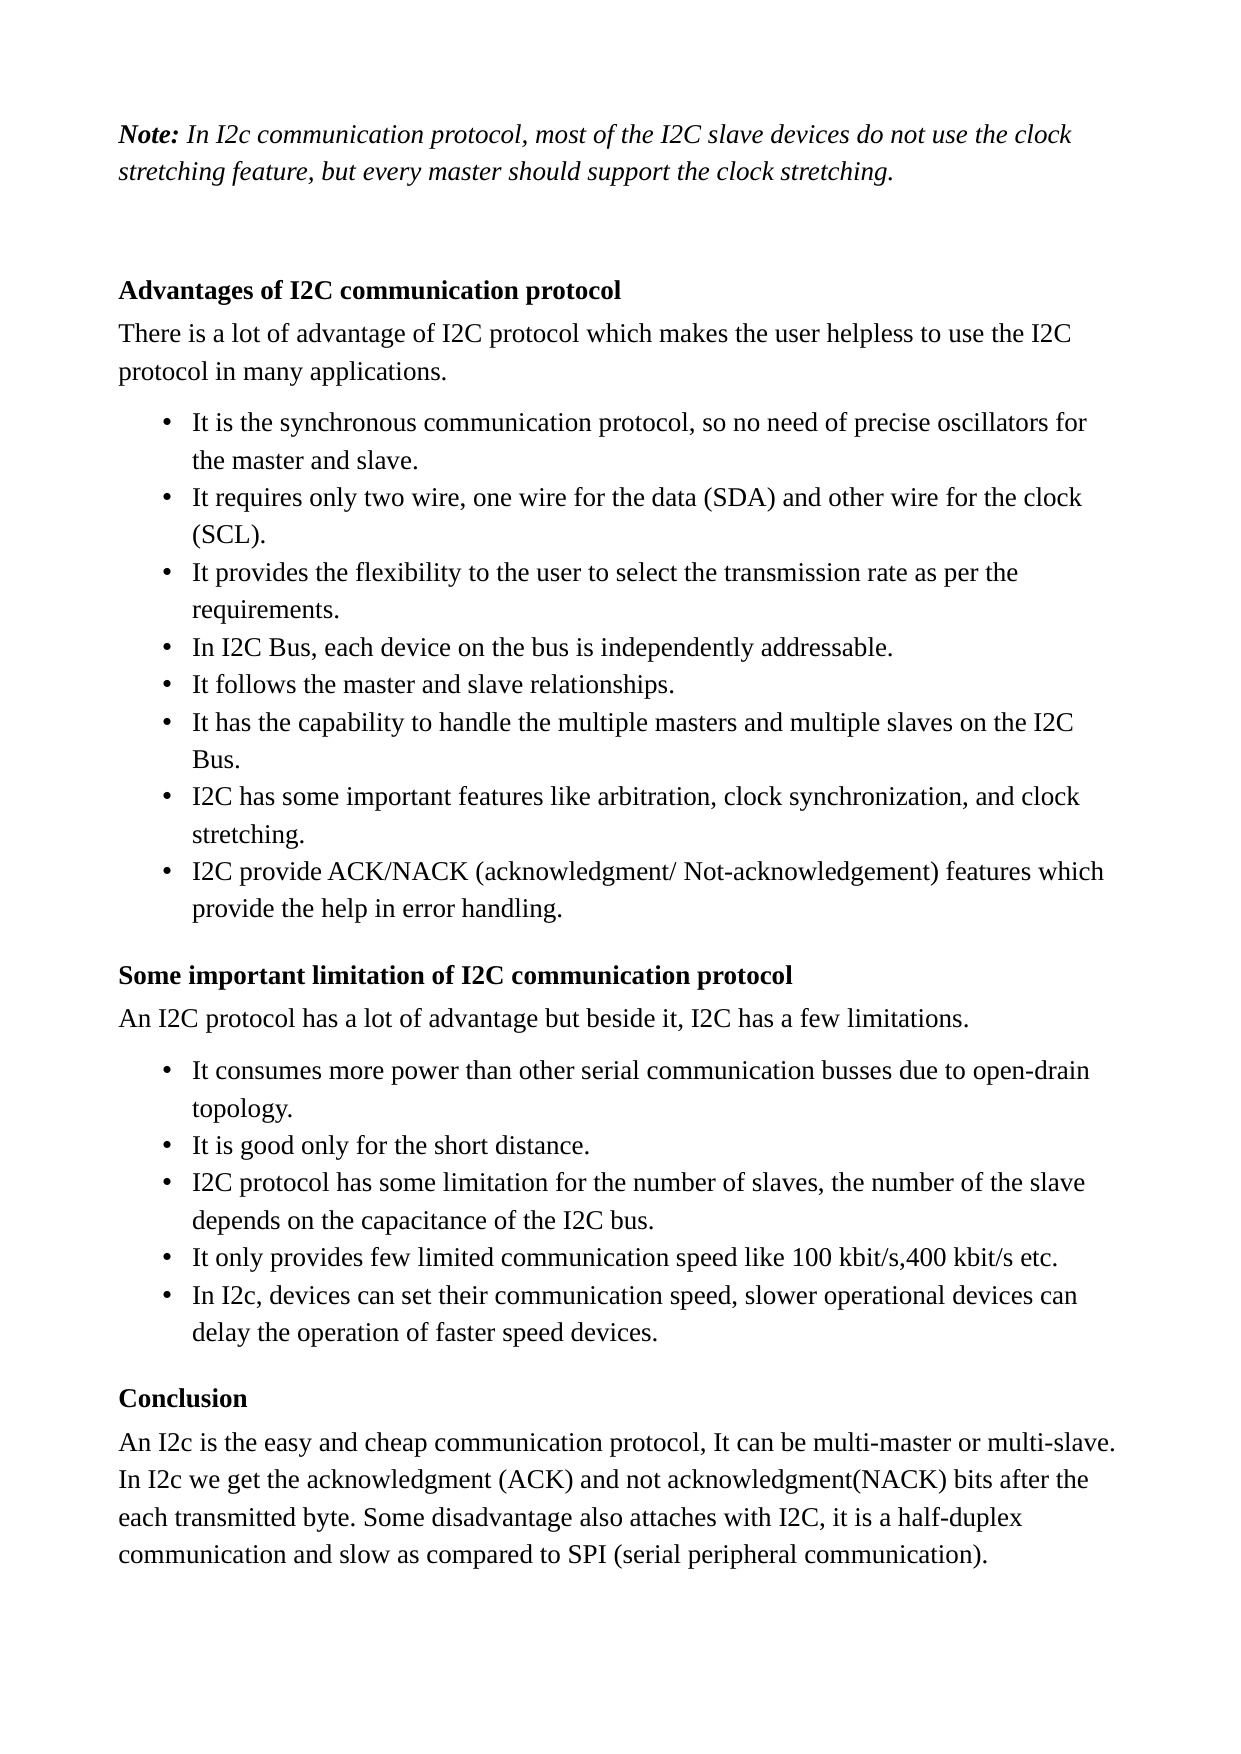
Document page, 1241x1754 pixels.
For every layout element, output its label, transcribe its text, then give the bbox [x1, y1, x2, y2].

list It is good only for the short distance. [162, 1129, 1122, 1160]
text An I2C protocol has a lot of advantage but beside it, I2C has a few limitations. [118, 1002, 1122, 1034]
list I2C provide ACK/NACK (acknowledgment/ Not-acknowledgement) features which provide the help in error handling. [162, 855, 1122, 923]
list It only provides few limited communication speed like 100 kbit/s,400 kbit/s etc. [162, 1241, 1122, 1272]
list It is the synchronous communication protocol, so no need of precise oscillators for the master and slave. [162, 407, 1122, 475]
text An I2c is the easy and cheap communication protocol, It can be multi-master or multi-slave. In I2c we get the acknowledgment (ACK) and not acknowledgment(NACK) bits after the each transmitted byte. Some disadvantage also attaches with I2C, it is a half-duplex communication and slow as compared to SPI (serial peripheral communication). [118, 1426, 1122, 1569]
list It follows the master and slave relationships. [162, 668, 1122, 699]
list It provides the flexibility to the user to select the transmission rate as per the requirements. [162, 556, 1122, 624]
text Note: In I2c communication protocol, most of the I2C slave devices do not use the clock stretching feature, but every master should support the clock stretching. [118, 118, 1122, 187]
list It consumes more power than other serial communication busses due to open-drain topology. [162, 1054, 1122, 1123]
list It has the capability to handle the multiple masters and multiple slaves on the I2C Bus. [162, 706, 1122, 774]
text There is a lot of advantage of I2C protocol which makes the user helpless to use the I2C protocol in many applications. [118, 317, 1122, 386]
subtitle Advantages of I2C communication protocol [118, 274, 1122, 305]
list It requires only two wire, one wire for the data (SDA) and other wire for the clock (SCL). [162, 481, 1122, 550]
list I2C has some important features like arbitration, clock synchronization, and clock stretching. [162, 780, 1122, 849]
list In I2C Bus, each device on the bus is independently addressable. [162, 631, 1122, 662]
list I2C protocol has some limitation for the number of slaves, the number of the slave depends on the capacitance of the I2C bus. [162, 1167, 1122, 1235]
subtitle Some important limitation of I2C communication protocol [118, 959, 1122, 990]
subtitle Conclusion [118, 1383, 1122, 1414]
list In I2c, devices can set their communication speed, slower operational devices can delay the operation of faster speed devices. [162, 1279, 1122, 1347]
